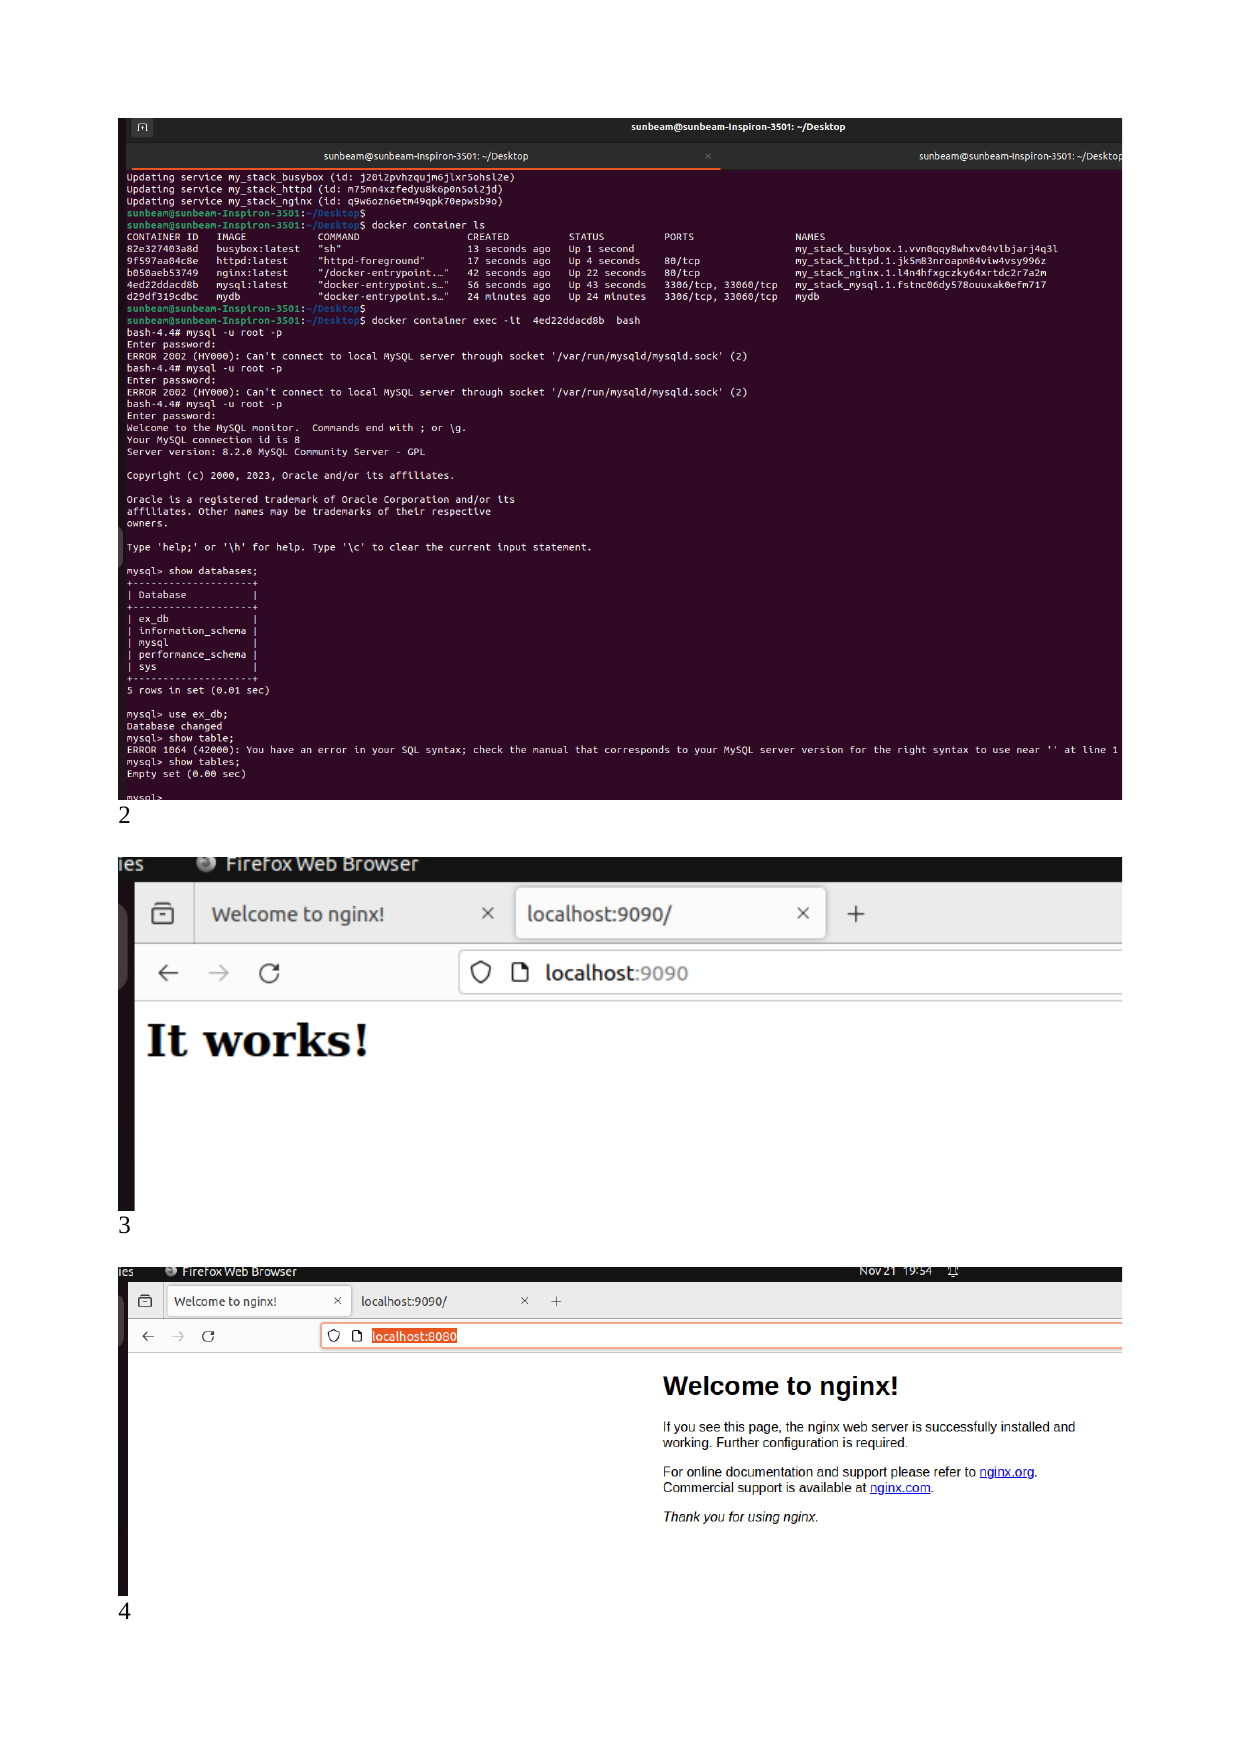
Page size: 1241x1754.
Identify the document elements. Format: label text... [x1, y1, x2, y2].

picture [118, 857, 1123, 1211]
text 3 [118, 1211, 1122, 1239]
text 2 [118, 800, 1122, 829]
text 4 [118, 1596, 1122, 1624]
picture [118, 118, 1123, 800]
picture [118, 1267, 1123, 1596]
